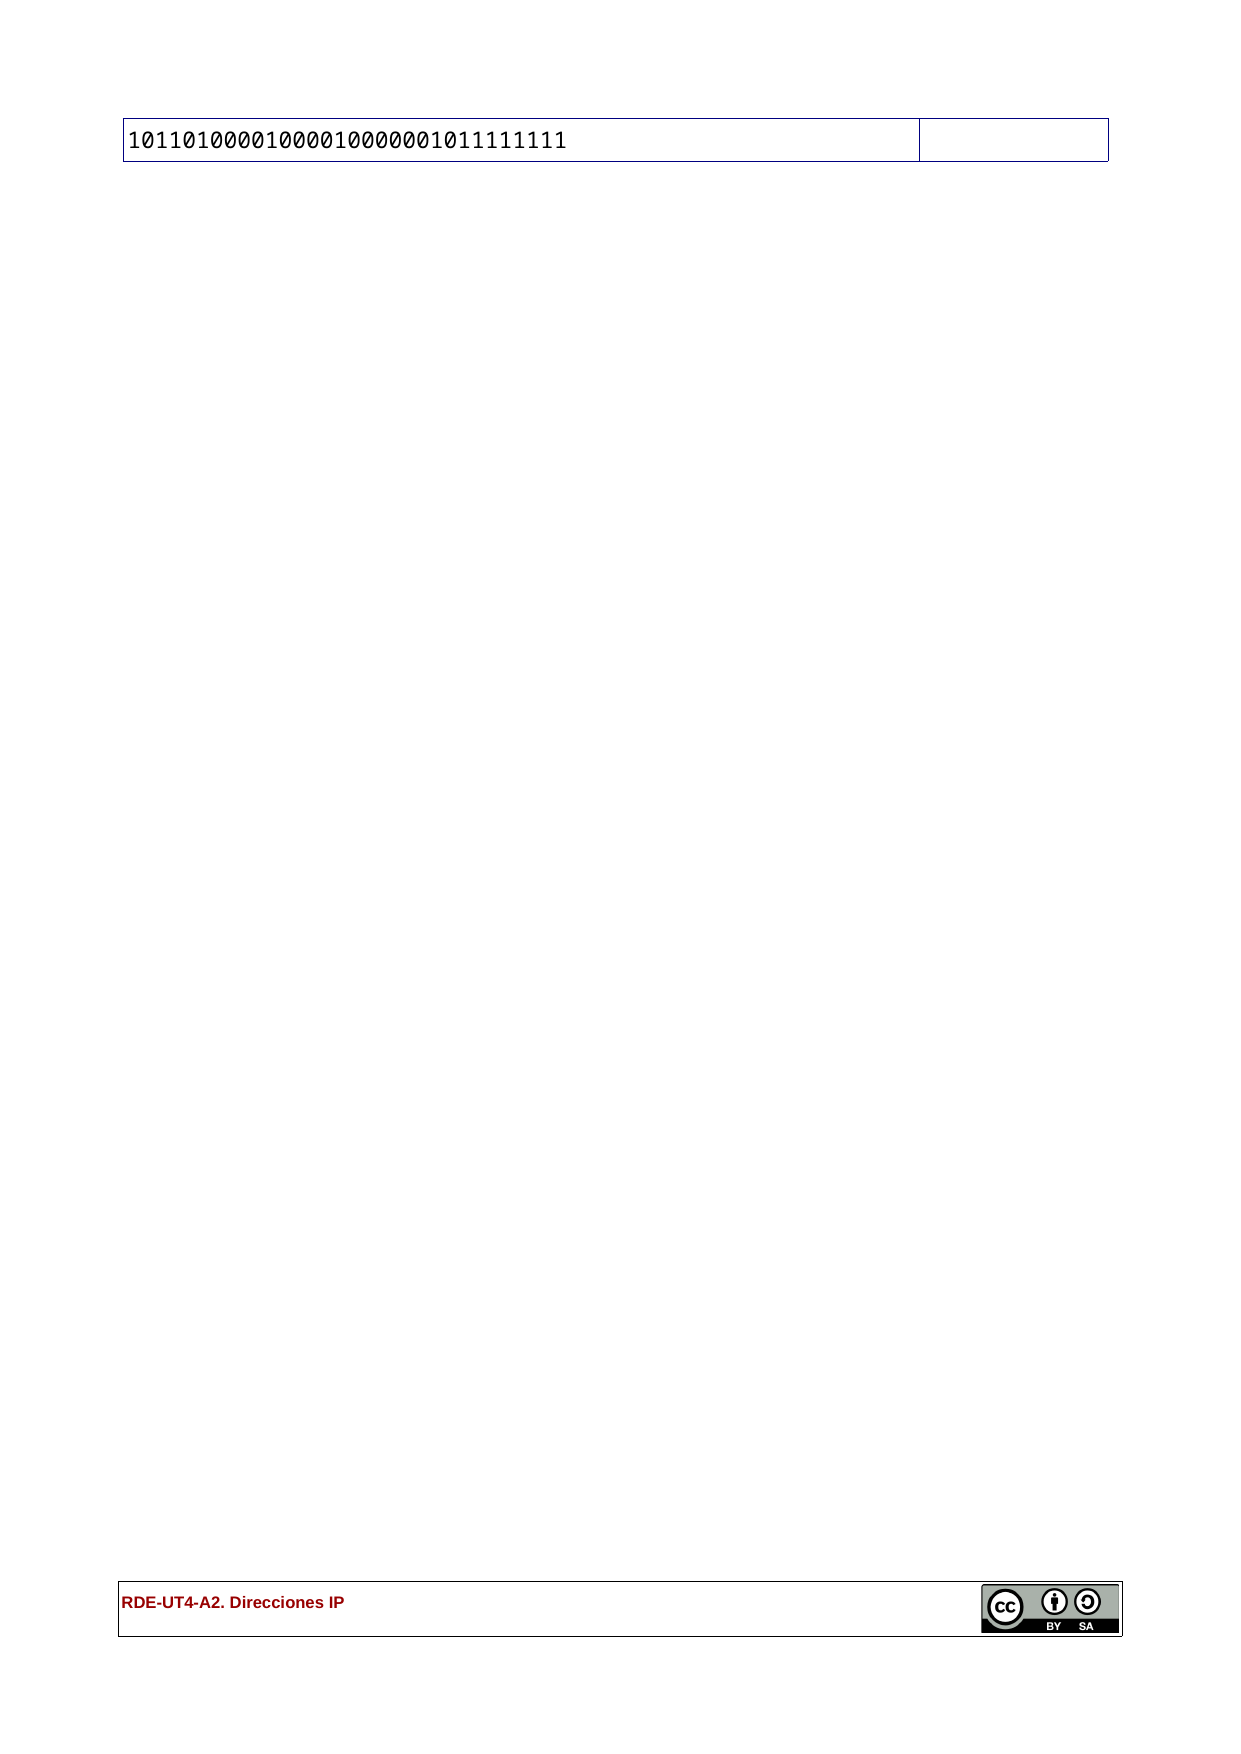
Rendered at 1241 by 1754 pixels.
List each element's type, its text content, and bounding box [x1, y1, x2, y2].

table_cell [920, 119, 1108, 161]
table_cell - 10110100001000010000001011111111 [124, 119, 919, 161]
picture [981, 1584, 1119, 1633]
